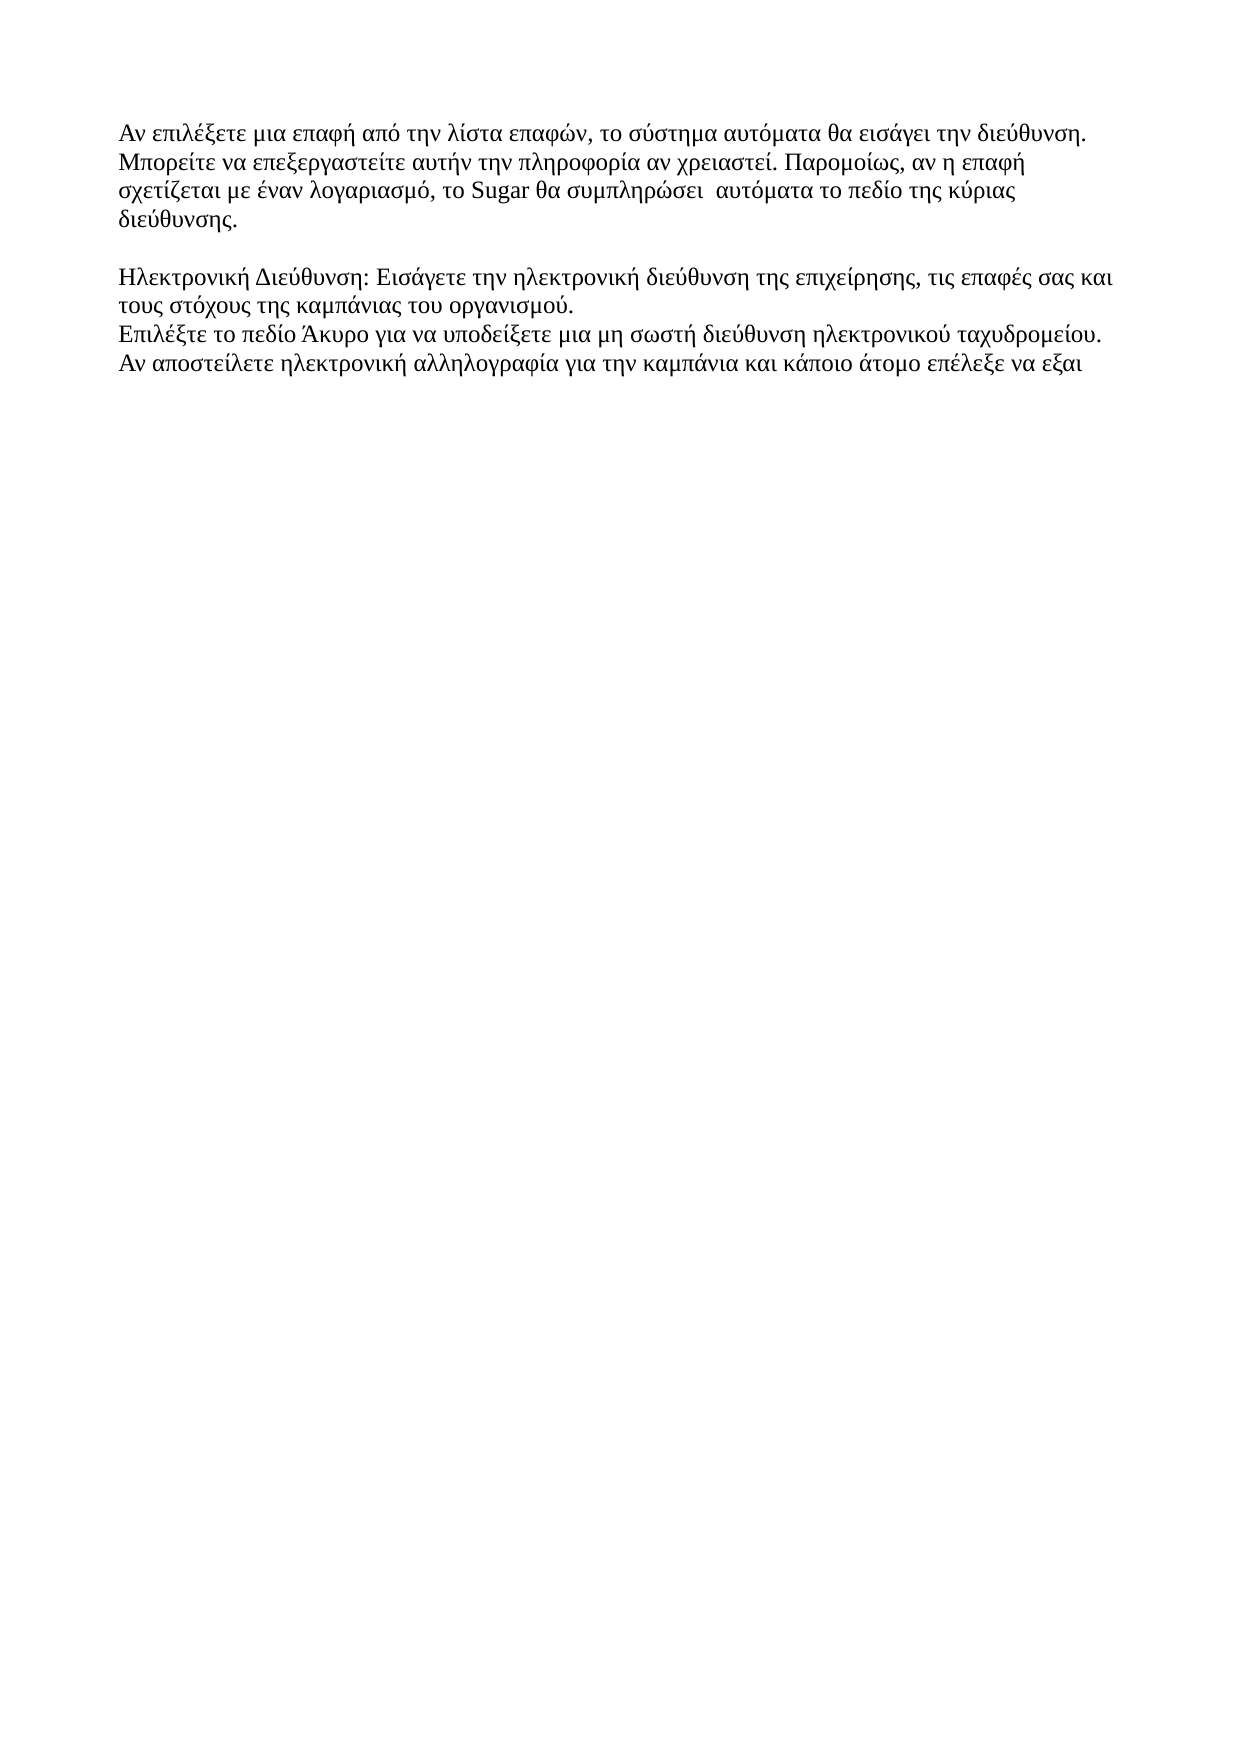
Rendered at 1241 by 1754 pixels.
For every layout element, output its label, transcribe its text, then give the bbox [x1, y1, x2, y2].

text Αν επιλέξετε μια επαφή από την λίστα επαφών, το σύστημα αυτόματα θα εισάγει την διεύθυνση. Μπορείτε να επεξεργαστείτε αυτήν την πληροφορία αν χρειαστεί. Παρομοίως, αν η επαφή σχετίζεται με έναν λογαριασμό, το Sugar θα συμπληρώσει αυτόματα το πεδίο της κύριας διεύθυνσης. [118, 118, 1122, 233]
text Ηλεκτρονική Διεύθυνση: Εισάγετε την ηλεκτρονική διεύθυνση της επιχείρησης, τις επαφές σας και τους στόχους της καμπάνιας του οργανισμού. [118, 262, 1122, 319]
text Επιλέξτε το πεδίο Άκυρο για να υποδείξετε μια μη σωστή διεύθυνση ηλεκτρονικού ταχυδρομείου. Αν αποστείλετε ηλεκτρονική αλληλογραφία για την καμπάνια και κάποιο άτομο επέλεξε να εξαι [118, 319, 1122, 377]
